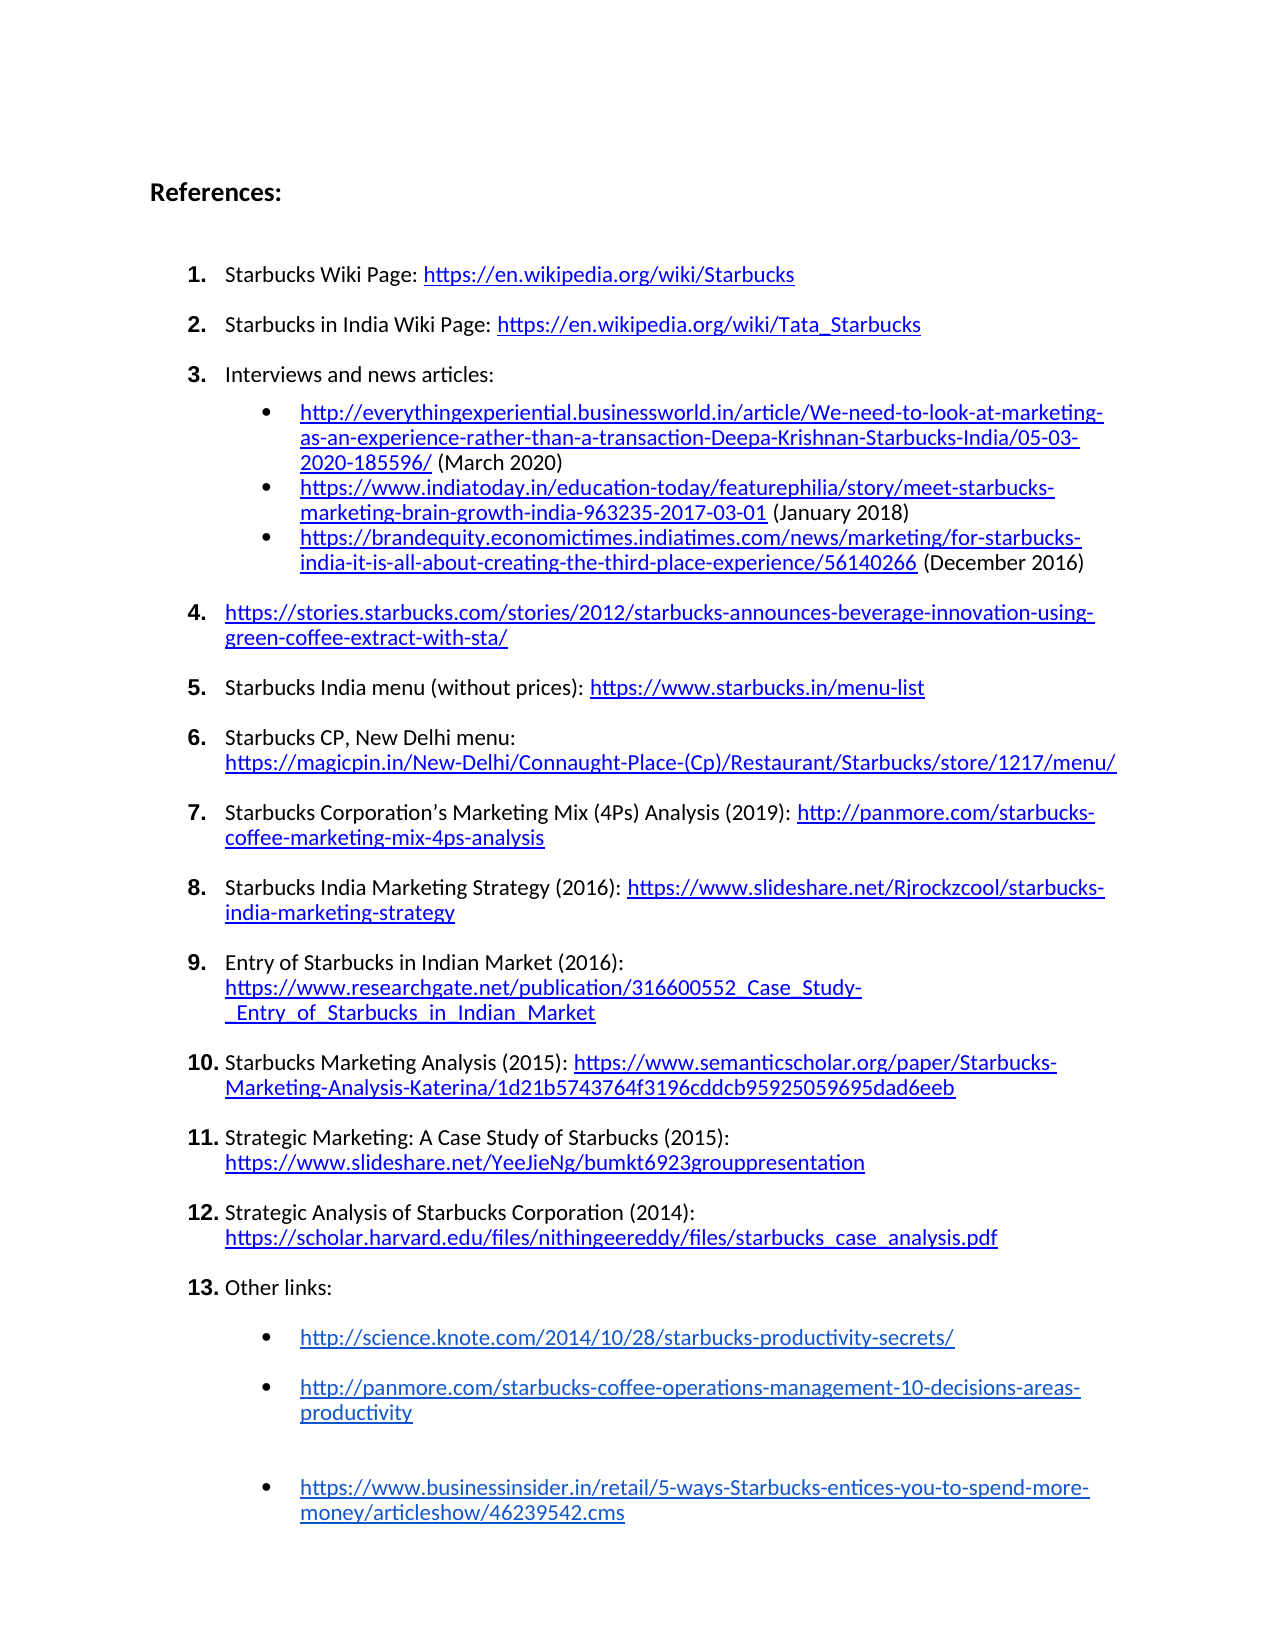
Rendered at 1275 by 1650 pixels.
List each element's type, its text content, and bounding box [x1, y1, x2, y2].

list Interviews and news articles: [187, 363, 1125, 388]
list Entry of Starbucks in Indian Market (2016): https://www.researchgate.net/publication/316600552_Case_Study-_Entry_of_Starbucks_in_Indian_Market [187, 950, 1125, 1050]
list https://stories.starbucks.com/stories/2012/starbucks-announces-beverage-innovation-using-green-coffee-extract-with-sta/ [187, 600, 1125, 675]
list Strategic Analysis of Starbucks Corporation (2014): https://scholar.harvard.edu/files/nithingeereddy/files/starbucks_case_analysis.pdf [187, 1200, 1125, 1275]
list Starbucks India menu (without prices): https://www.starbucks.in/menu-list [187, 675, 1125, 725]
list https://brandequity.economictimes.indiatimes.com/news/marketing/for-starbucks-india-it-is-all-about-creating-the-third-place-experience/56140266 (December 2016) [262, 525, 1125, 575]
list https://www.businessinsider.in/retail/5-ways-Starbucks-entices-you-to-spend-more-money/articleshow/46239542.cms [262, 1475, 1125, 1525]
list https://www.indiatoday.in/education-today/featurephilia/story/meet-starbucks-marketing-brain-growth-india-963235-2017-03-01 (January 2018) [262, 475, 1125, 525]
list Starbucks Corporation’s Marketing Mix (4Ps) Analysis (2019): http://panmore.com/starbucks-coffee-marketing-mix-4ps-analysis [187, 800, 1125, 875]
list Starbucks in India Wiki Page: https://en.wikipedia.org/wiki/Tata_Starbucks [187, 313, 1125, 363]
text References: [150, 175, 1125, 208]
list Starbucks Wiki Page: https://en.wikipedia.org/wiki/Starbucks [187, 263, 1125, 313]
list Strategic Marketing: A Case Study of Starbucks (2015): https://www.slideshare.net/YeeJieNg/bumkt6923grouppresentation [187, 1125, 1125, 1200]
list http://panmore.com/starbucks-coffee-operations-management-10-decisions-areas-productivity [262, 1375, 1125, 1425]
list http://everythingexperiential.businessworld.in/article/We-need-to-look-at-marketing-as-an-experience-rather-than-a-transaction-Deepa-Krishnan-Starbucks-India/05-03-2020-185596/ (March 2020) [262, 400, 1125, 475]
list Starbucks CP, New Delhi menu: https://magicpin.in/New-Delhi/Connaught-Place-(Cp)/Restaurant/Starbucks/store/1217/menu/ [187, 725, 1125, 800]
list Starbucks Marketing Analysis (2015): https://www.semanticscholar.org/paper/Starbucks-Marketing-Analysis-Katerina/1d21b5743764f3196cddcb95925059695dad6eeb [187, 1050, 1125, 1125]
list Other links: [187, 1275, 1125, 1300]
list http://science.knote.com/2014/10/28/starbucks-productivity-secrets/ [262, 1325, 1125, 1350]
list Starbucks India Marketing Strategy (2016): https://www.slideshare.net/Rjrockzcool/starbucks-india-marketing-strategy [187, 875, 1125, 950]
